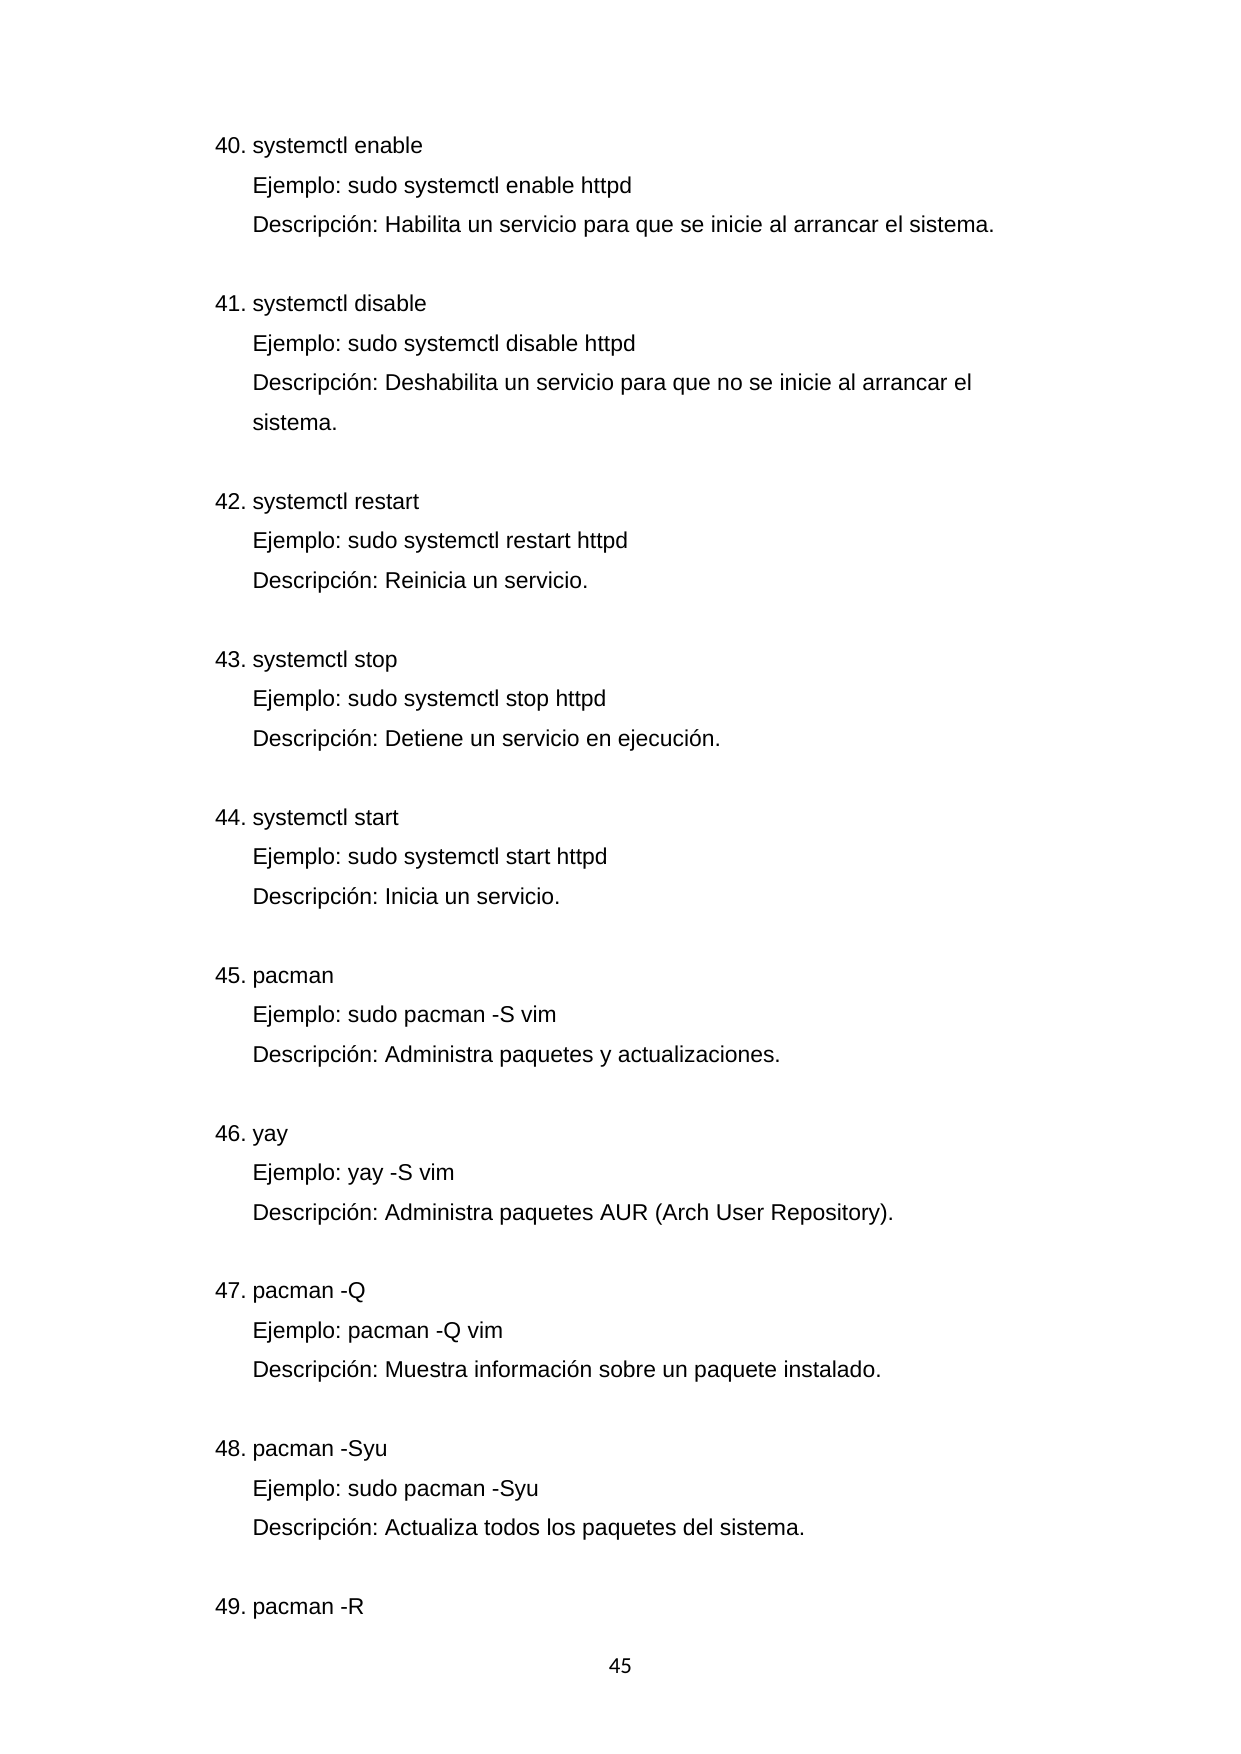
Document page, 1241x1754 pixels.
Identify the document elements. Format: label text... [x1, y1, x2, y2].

list pacman -R Ejemplo: sudo pacman -R vim Descripción: Elimina un paquete del sistema. [215, 1593, 1063, 1619]
list systemctl enable Ejemplo: sudo systemctl enable httpd Descripción: Habilita un servicio para que se inicie al arrancar el sistema. [215, 132, 1063, 277]
list systemctl disable Ejemplo: sudo systemctl disable httpd Descripción: Deshabilita un servicio para que no se inicie al arrancar el sistema. [215, 290, 1063, 475]
list systemctl start Ejemplo: sudo systemctl start httpd Descripción: Inicia un servicio. [215, 804, 1063, 948]
list pacman -Syu Ejemplo: sudo pacman -Syu Descripción: Actualiza todos los paquetes del sistema. [215, 1435, 1063, 1580]
list pacman -Q Ejemplo: pacman -Q vim Descripción: Muestra información sobre un paquete instalado. [215, 1277, 1063, 1422]
list pacman Ejemplo: sudo pacman -S vim Descripción: Administra paquetes y actualizaciones. [215, 962, 1063, 1106]
list systemctl restart Ejemplo: sudo systemctl restart httpd Descripción: Reinicia un servicio. [215, 488, 1063, 633]
list yay Ejemplo: yay -S vim Descripción: Administra paquetes AUR (Arch User Repository). [215, 1119, 1063, 1264]
list systemctl stop Ejemplo: sudo systemctl stop httpd Descripción: Detiene un servicio en ejecución. [215, 646, 1063, 791]
